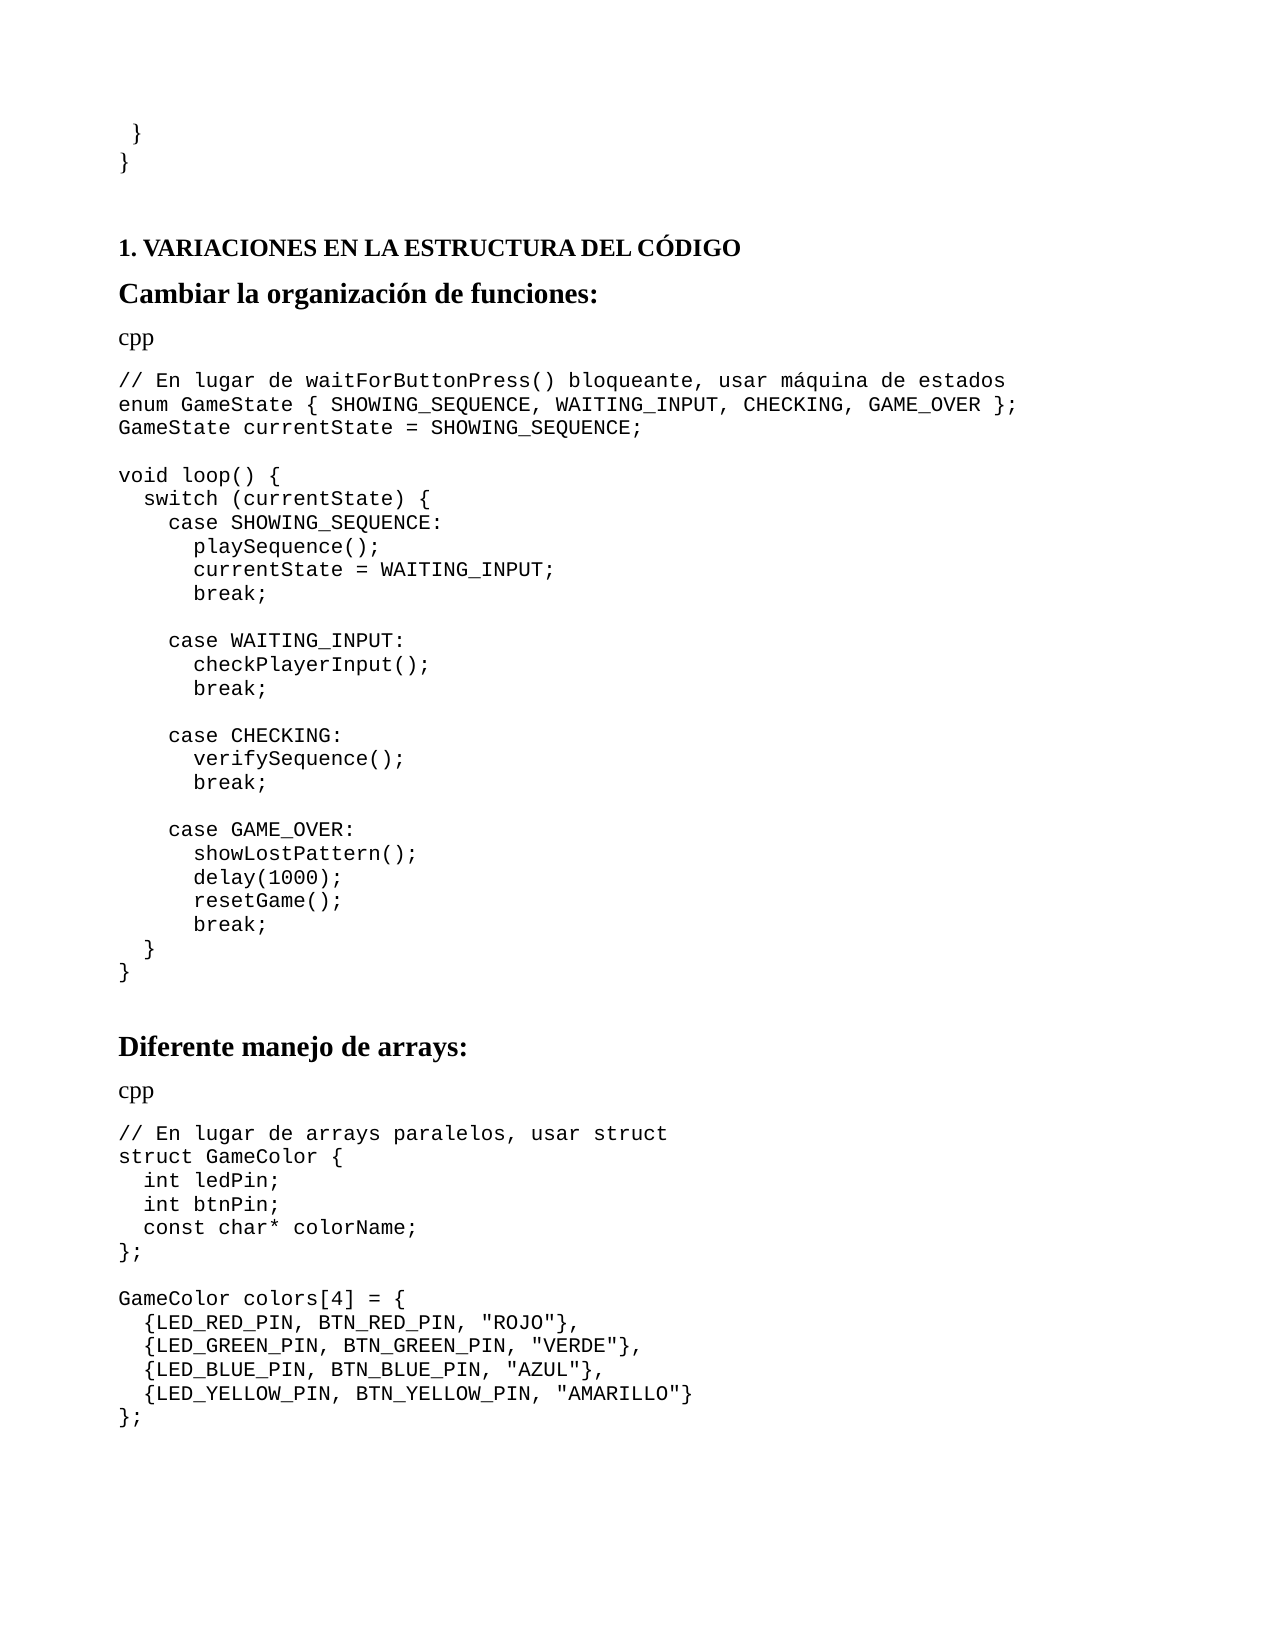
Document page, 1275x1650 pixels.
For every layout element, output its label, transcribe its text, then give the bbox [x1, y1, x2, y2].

text case WAITING_INPUT: [118, 630, 1157, 654]
text verifySequence(); [118, 748, 1157, 772]
text } [118, 118, 1157, 147]
text } [118, 938, 1157, 961]
text {LED_YELLOW_PIN, BTN_YELLOW_PIN, "AMARILLO"} [118, 1383, 1157, 1406]
text {LED_GREEN_PIN, BTN_GREEN_PIN, "VERDE"}, [118, 1335, 1157, 1359]
text resetGame(); [118, 890, 1157, 914]
text } 1. VARIACIONES EN LA ESTRUCTURA DEL CÓDIGO [118, 147, 1157, 262]
text break; [118, 677, 1157, 701]
text delay(1000); [118, 867, 1157, 890]
text case CHECKING: [118, 725, 1157, 748]
subtitle Diferente manejo de arrays: [118, 1029, 1157, 1062]
text break; [118, 914, 1157, 938]
text void loop() { [118, 465, 1157, 488]
text GameState currentState = SHOWING_SEQUENCE; [118, 417, 1157, 441]
text int ledPin; [118, 1170, 1157, 1193]
text break; [118, 772, 1157, 796]
text // En lugar de waitForButtonPress() bloqueante, usar máquina de estados [118, 370, 1157, 394]
text cpp [118, 322, 1157, 351]
text case SHOWING_SEQUENCE: [118, 512, 1157, 536]
text int btnPin; [118, 1193, 1157, 1217]
text cpp [118, 1075, 1157, 1104]
text } [118, 961, 1157, 985]
text checkPlayerInput(); [118, 654, 1157, 677]
text }; [118, 1241, 1157, 1264]
text playSequence(); [118, 536, 1157, 559]
text struct GameColor { [118, 1146, 1157, 1170]
text enum GameState { SHOWING_SEQUENCE, WAITING_INPUT, CHECKING, GAME_OVER }; [118, 394, 1157, 417]
text currentState = WAITING_INPUT; [118, 559, 1157, 583]
text }; [118, 1406, 1157, 1430]
text break; [118, 583, 1157, 607]
text showLostPattern(); [118, 843, 1157, 867]
text GameColor colors[4] = { [118, 1288, 1157, 1312]
text switch (currentState) { [118, 488, 1157, 512]
text const char* colorName; [118, 1217, 1157, 1241]
text {LED_RED_PIN, BTN_RED_PIN, "ROJO"}, [118, 1312, 1157, 1335]
subtitle Cambiar la organización de funciones: [118, 276, 1157, 310]
text {LED_BLUE_PIN, BTN_BLUE_PIN, "AZUL"}, [118, 1359, 1157, 1383]
text // En lugar de arrays paralelos, usar struct [118, 1123, 1157, 1146]
text case GAME_OVER: [118, 819, 1157, 843]
